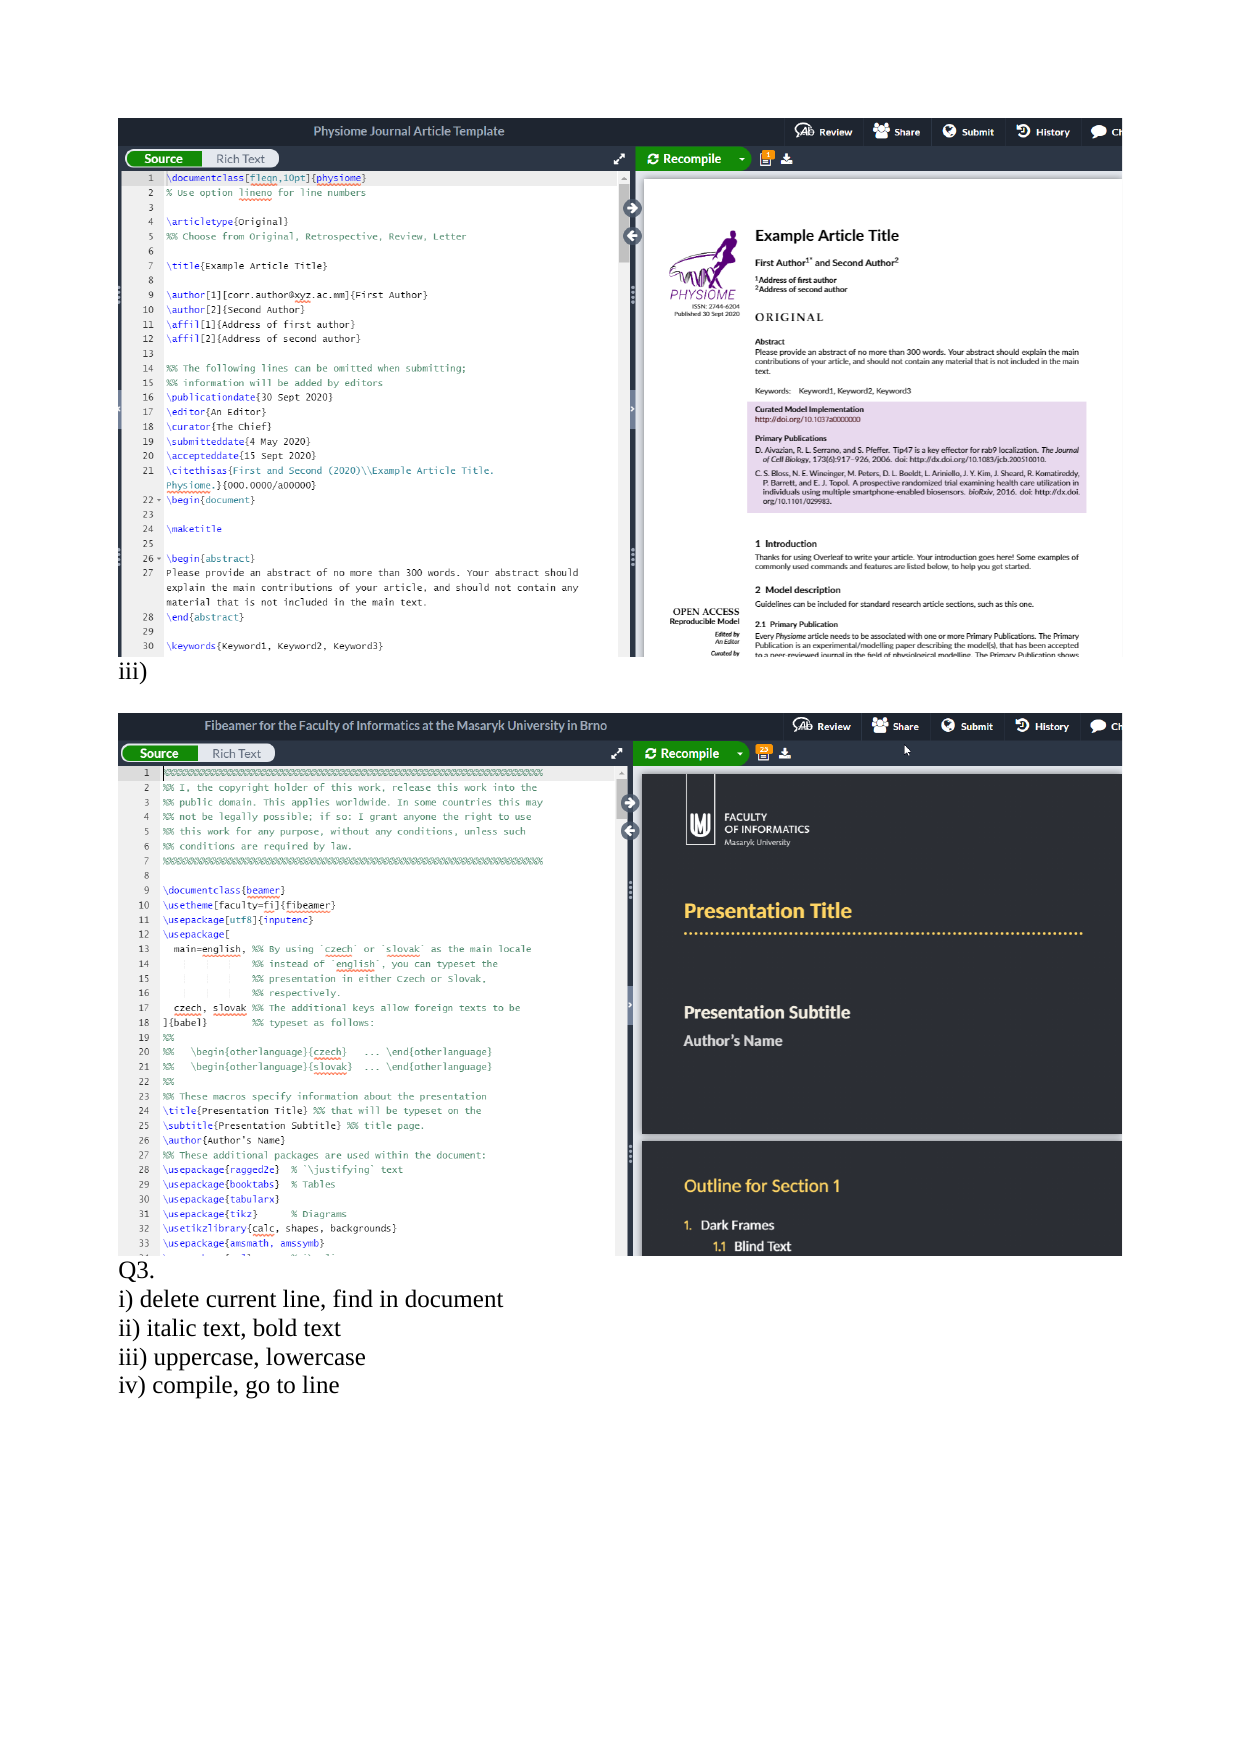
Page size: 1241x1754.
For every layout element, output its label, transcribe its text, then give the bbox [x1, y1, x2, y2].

text iii) [118, 657, 1122, 685]
picture [118, 713, 1123, 1256]
text i) delete current line, find in document [118, 1284, 1122, 1313]
text iii) uppercase, lowercase [118, 1342, 1122, 1370]
text ii) italic text, bold text [118, 1313, 1122, 1342]
text Q3. [118, 1256, 1122, 1284]
text iv) compile, go to line [118, 1370, 1122, 1399]
picture [118, 118, 1123, 657]
